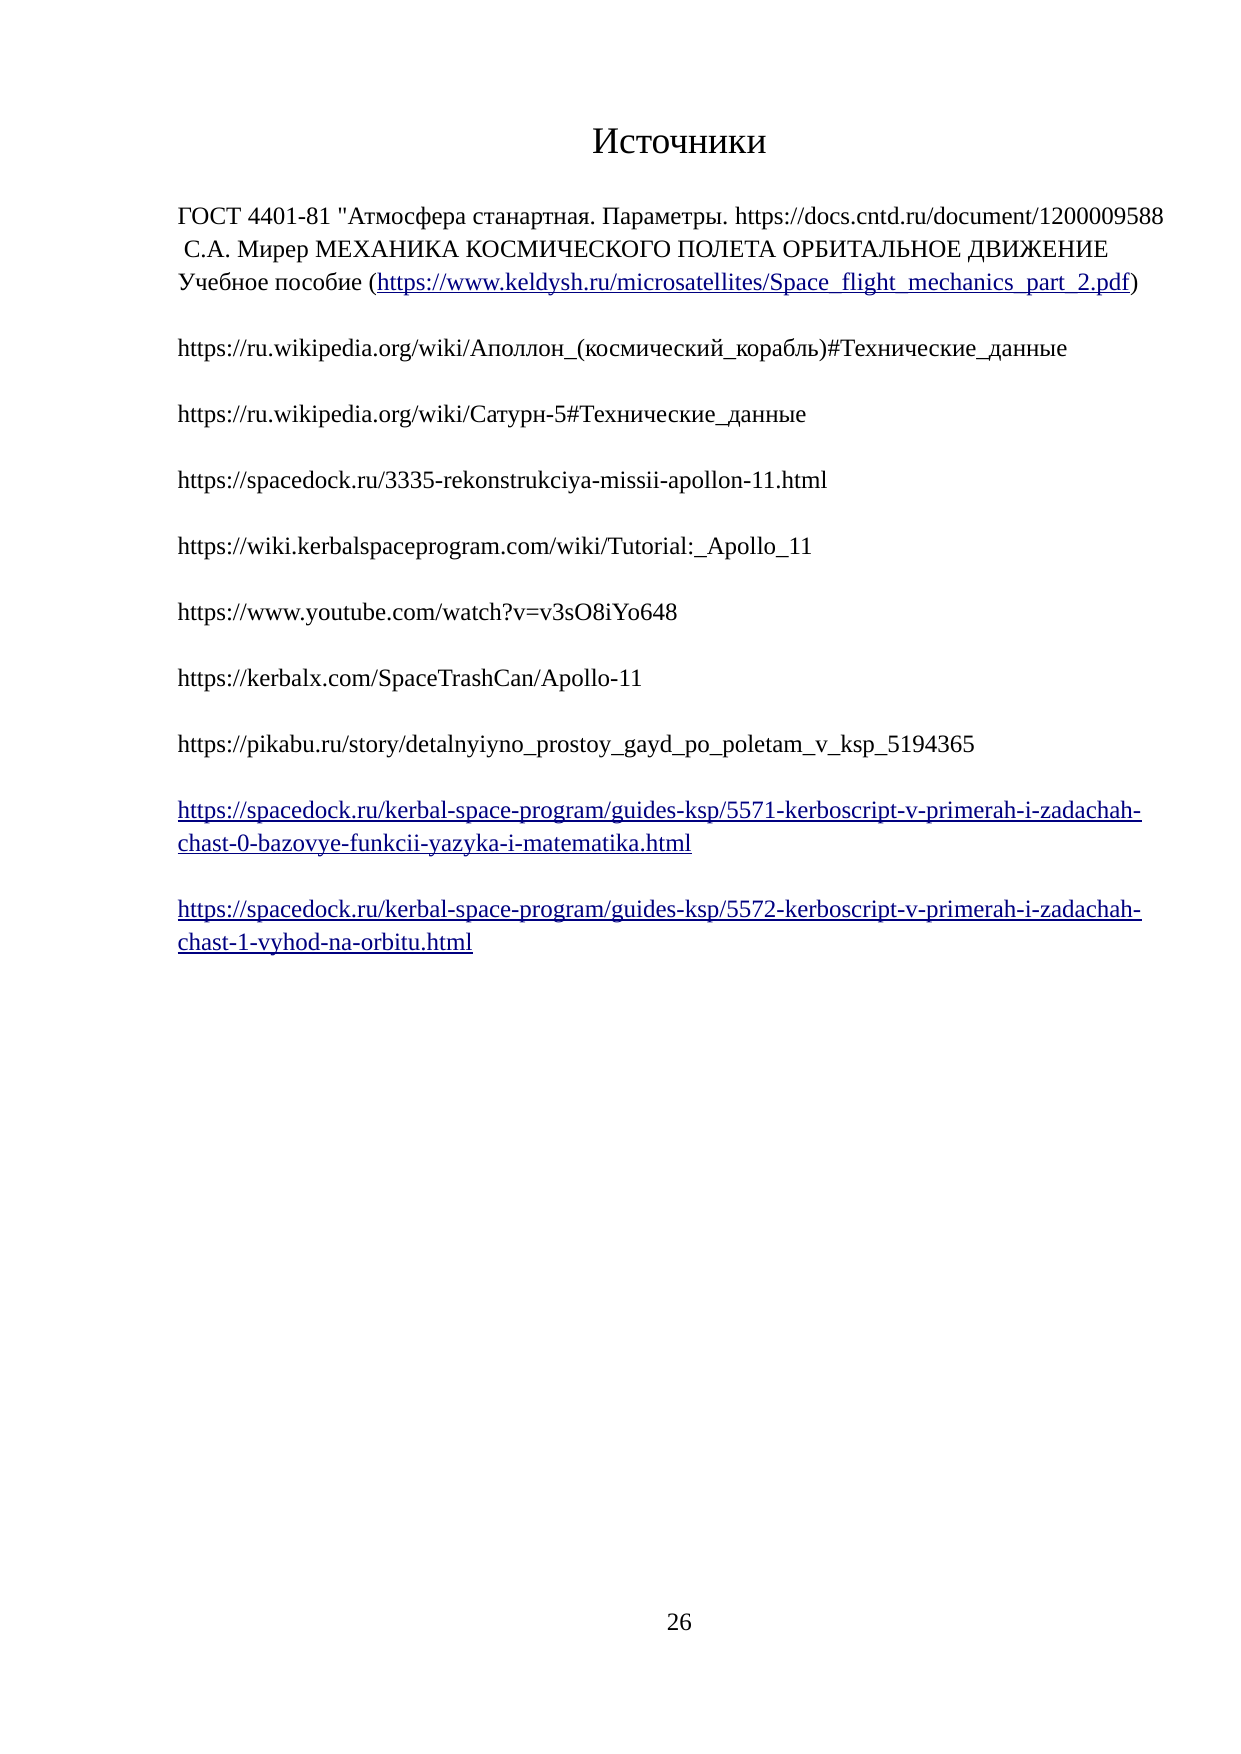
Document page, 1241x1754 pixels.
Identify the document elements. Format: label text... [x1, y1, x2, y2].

text https://ru.wikipedia.org/wiki/Сатурн-5#Технические_данные [177, 399, 1181, 428]
text ГОСТ 4401-81 "Атмосфера станартная. Параметры. https://docs.cntd.ru/document/1200009588 [177, 201, 1181, 229]
text https://pikabu.ru/story/detalnyiyno_prostoy_gayd_po_poletam_v_ksp_5194365 [177, 729, 1181, 758]
text https://wiki.kerbalspaceprogram.com/wiki/Tutorial:_Apollo_11 [177, 531, 1181, 560]
text https://spacedock.ru/kerbal-space-program/guides-ksp/5572-kerboscript-v-primerah-i-zadachah-chast-1-vyhod-na-orbitu.html [177, 894, 1181, 956]
text https://www.youtube.com/watch?v=v3sO8iYo648 [177, 597, 1181, 626]
text https://spacedock.ru/3335-rekonstrukciya-missii-apollon-11.html [177, 465, 1181, 494]
subtitle Источники [177, 118, 1181, 161]
text https://kerbalx.com/SpaceTrashCan/Apollo-11 [177, 663, 1181, 692]
text С.А. Мирер МЕХАНИКА КОСМИЧЕСКОГО ПОЛЕТА ОРБИТАЛЬНОЕ ДВИЖЕНИЕ Учебное пособие (https://www.keldysh.ru/microsatellites/Space_flight_mechanics_part_2.pdf) [177, 234, 1181, 296]
text https://ru.wikipedia.org/wiki/Аполлон_(космический_корабль)#Технические_данные [177, 333, 1181, 362]
text https://spacedock.ru/kerbal-space-program/guides-ksp/5571-kerboscript-v-primerah-i-zadachah-chast-0-bazovye-funkcii-yazyka-i-matematika.html [177, 795, 1181, 857]
